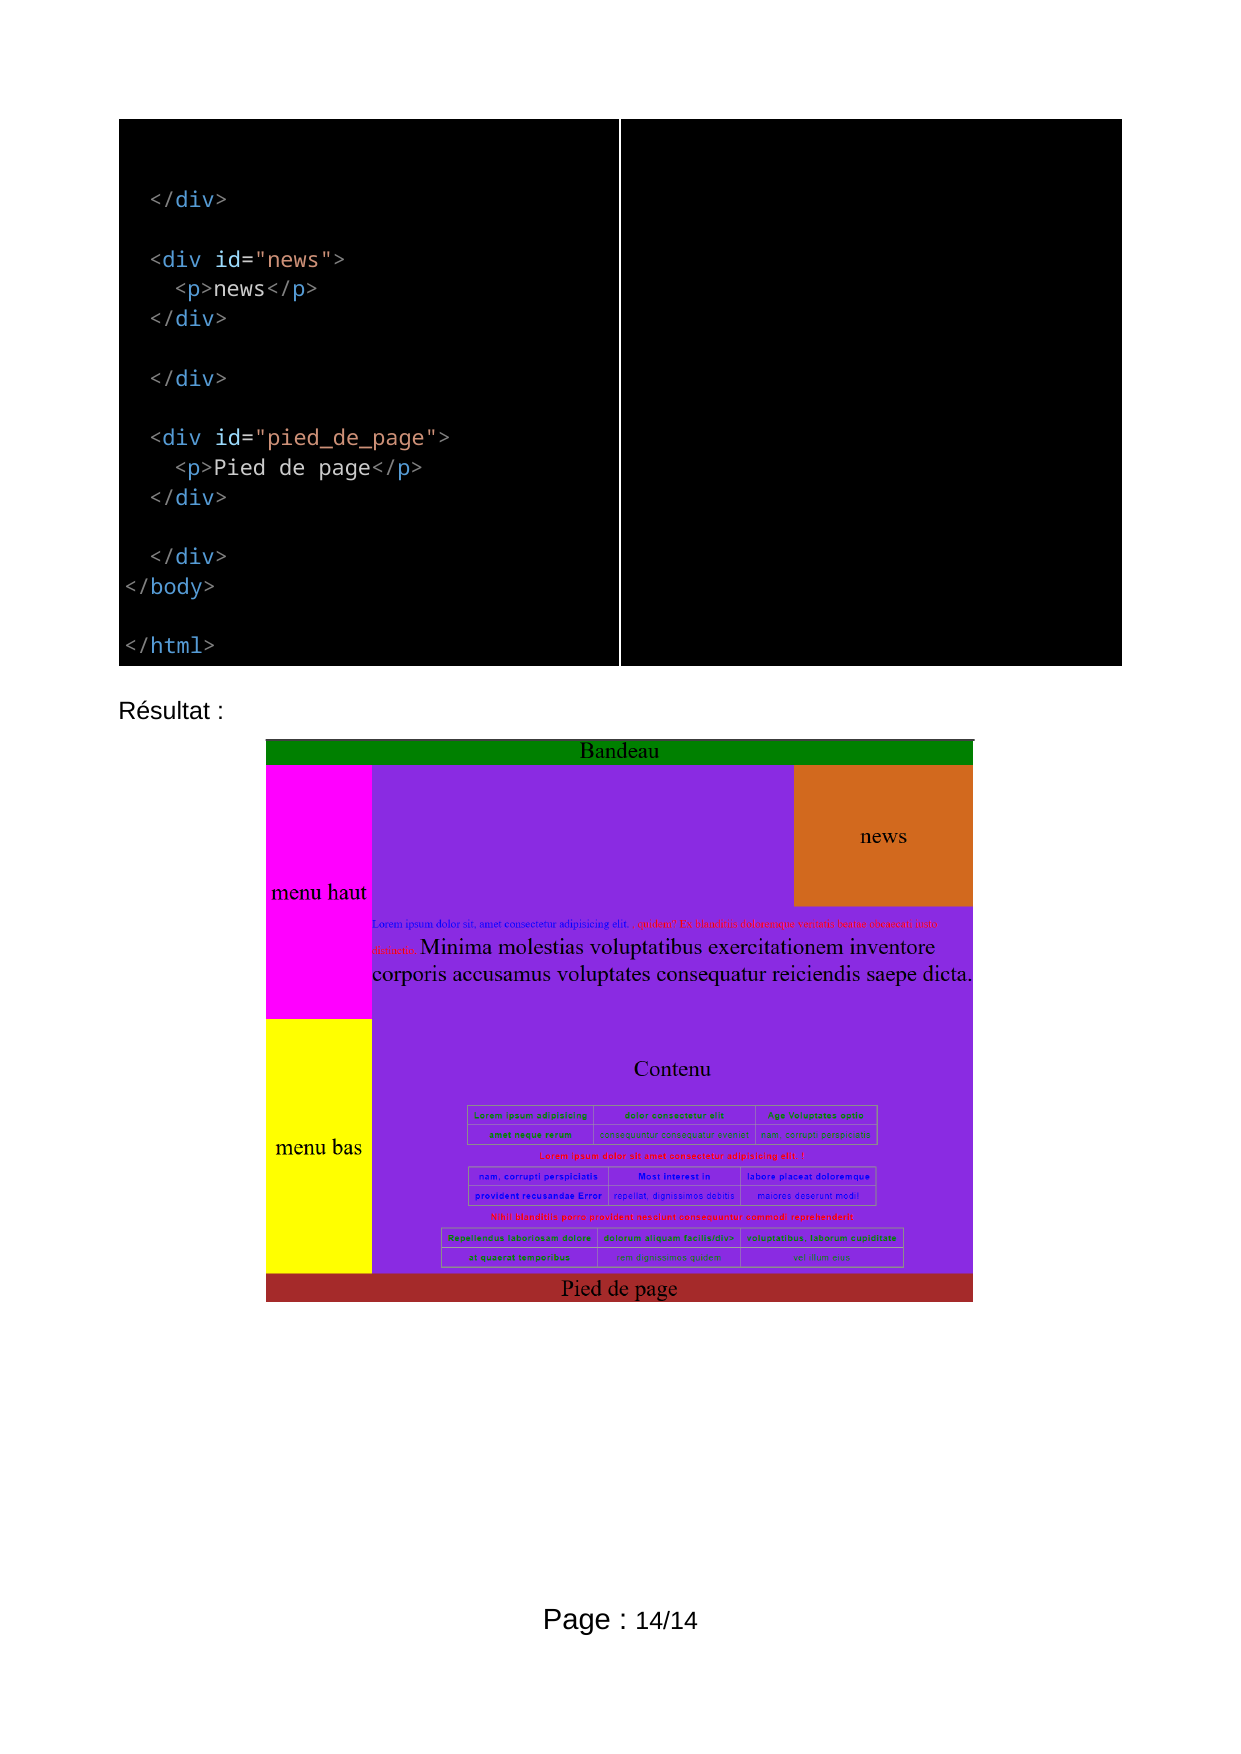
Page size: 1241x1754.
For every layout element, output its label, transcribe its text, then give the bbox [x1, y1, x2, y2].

table_header </div> <div id="news"> <p>news</p> </div> </div> <div id="pied_de_page"> <p>Pied de page</p> </div> </div> </body> </html> [119, 119, 619, 666]
picture [265, 739, 975, 1304]
text Résultat : [118, 696, 1122, 724]
table_header [621, 119, 1122, 666]
